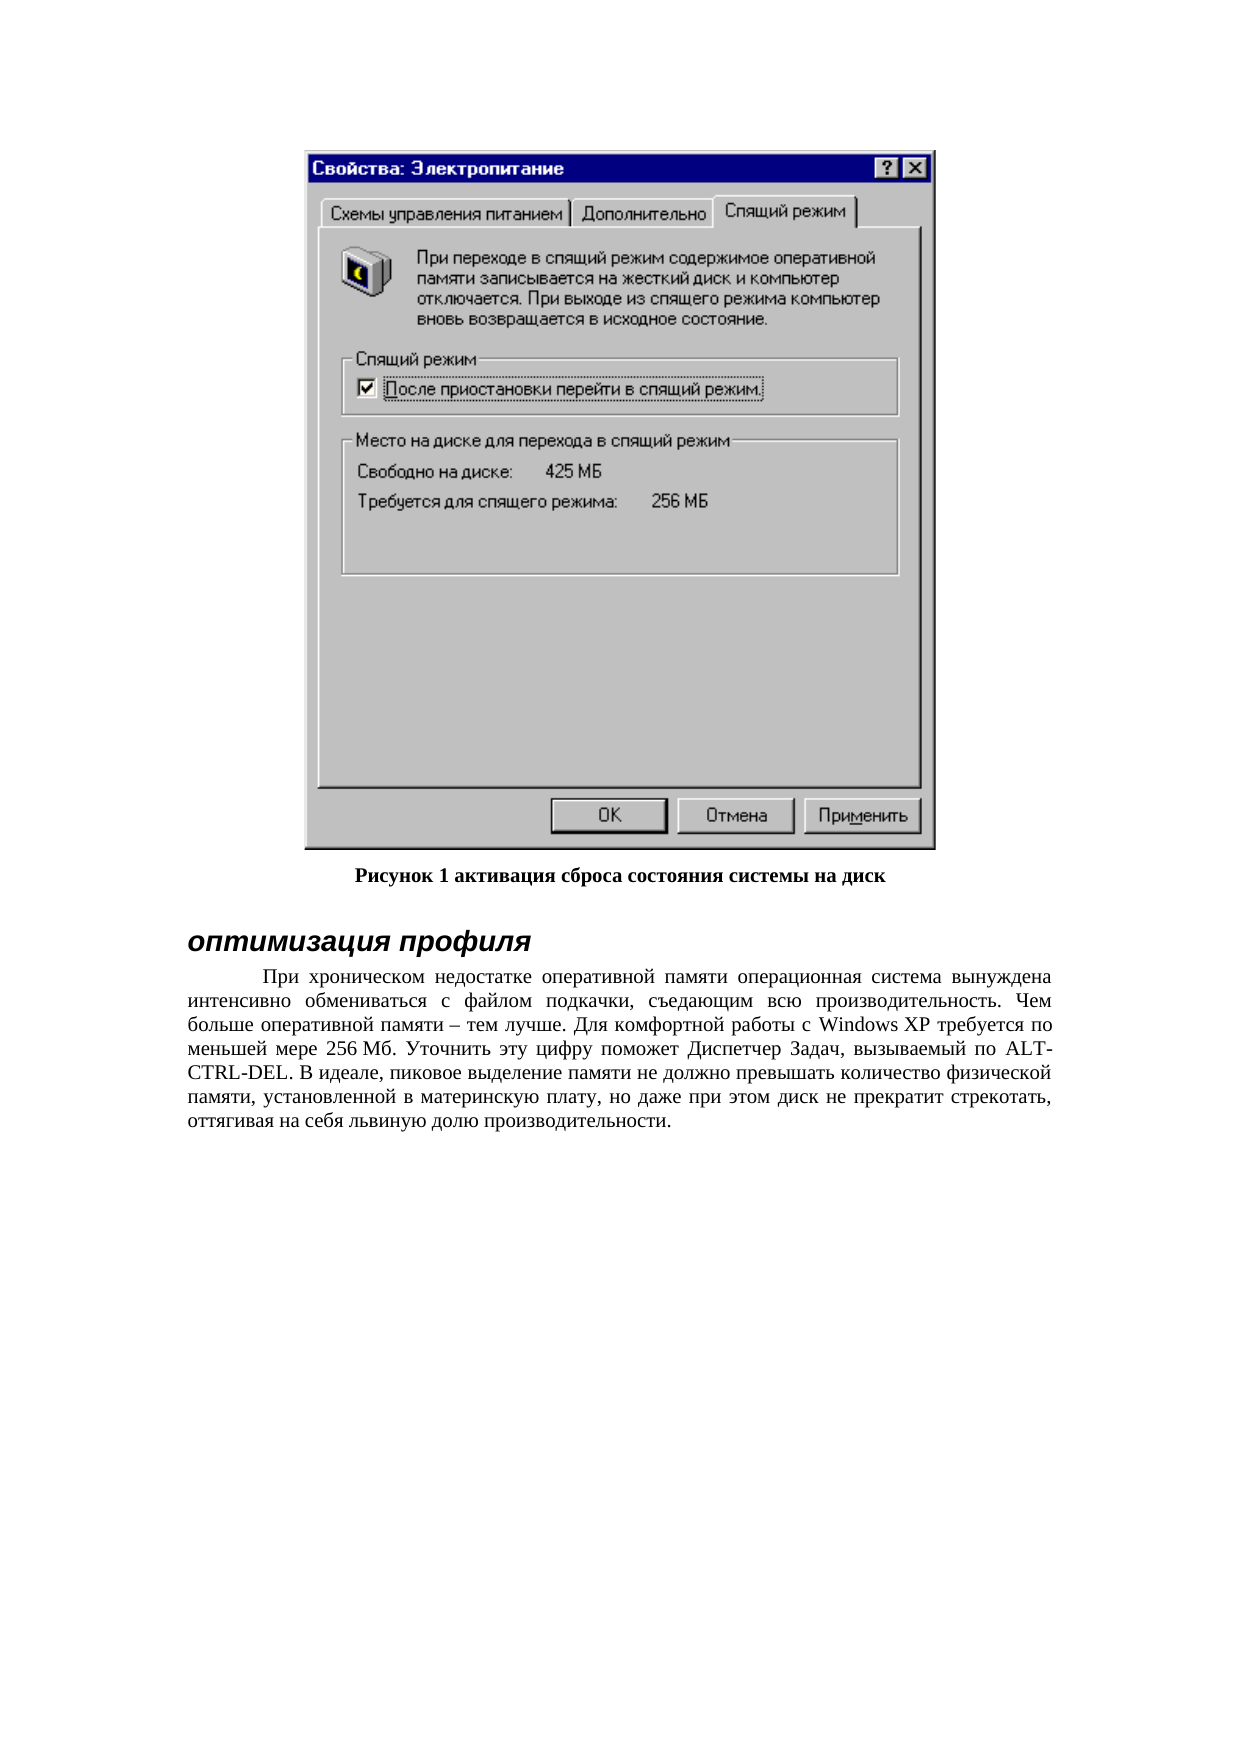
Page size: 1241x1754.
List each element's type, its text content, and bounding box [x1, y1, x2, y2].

picture [304, 150, 936, 850]
subtitle оптимизация профиля [187, 924, 1053, 958]
text Рисунок 1 активация сброса состояния системы на диск [187, 862, 1053, 887]
text При хроническом недостатке оперативной памяти операционная система вынуждена интенсивно обмениваться с файлом подкачки, съедающим всю производительность. Чем больше оперативной памяти – тем лучше. Для комфортной работы с Windows XP требуется по меньшей мере 256 Мб. Уточнить эту цифру поможет Диспетчер Задач, вызываемый по ALT-CTRL-DEL. В идеале, пиковое выделение памяти не должно превышать количество физической памяти, установленной в материнскую плату, но даже при этом диск не прекратит стрекотать, оттягивая на себя львиную долю производительности. [187, 964, 1053, 1132]
